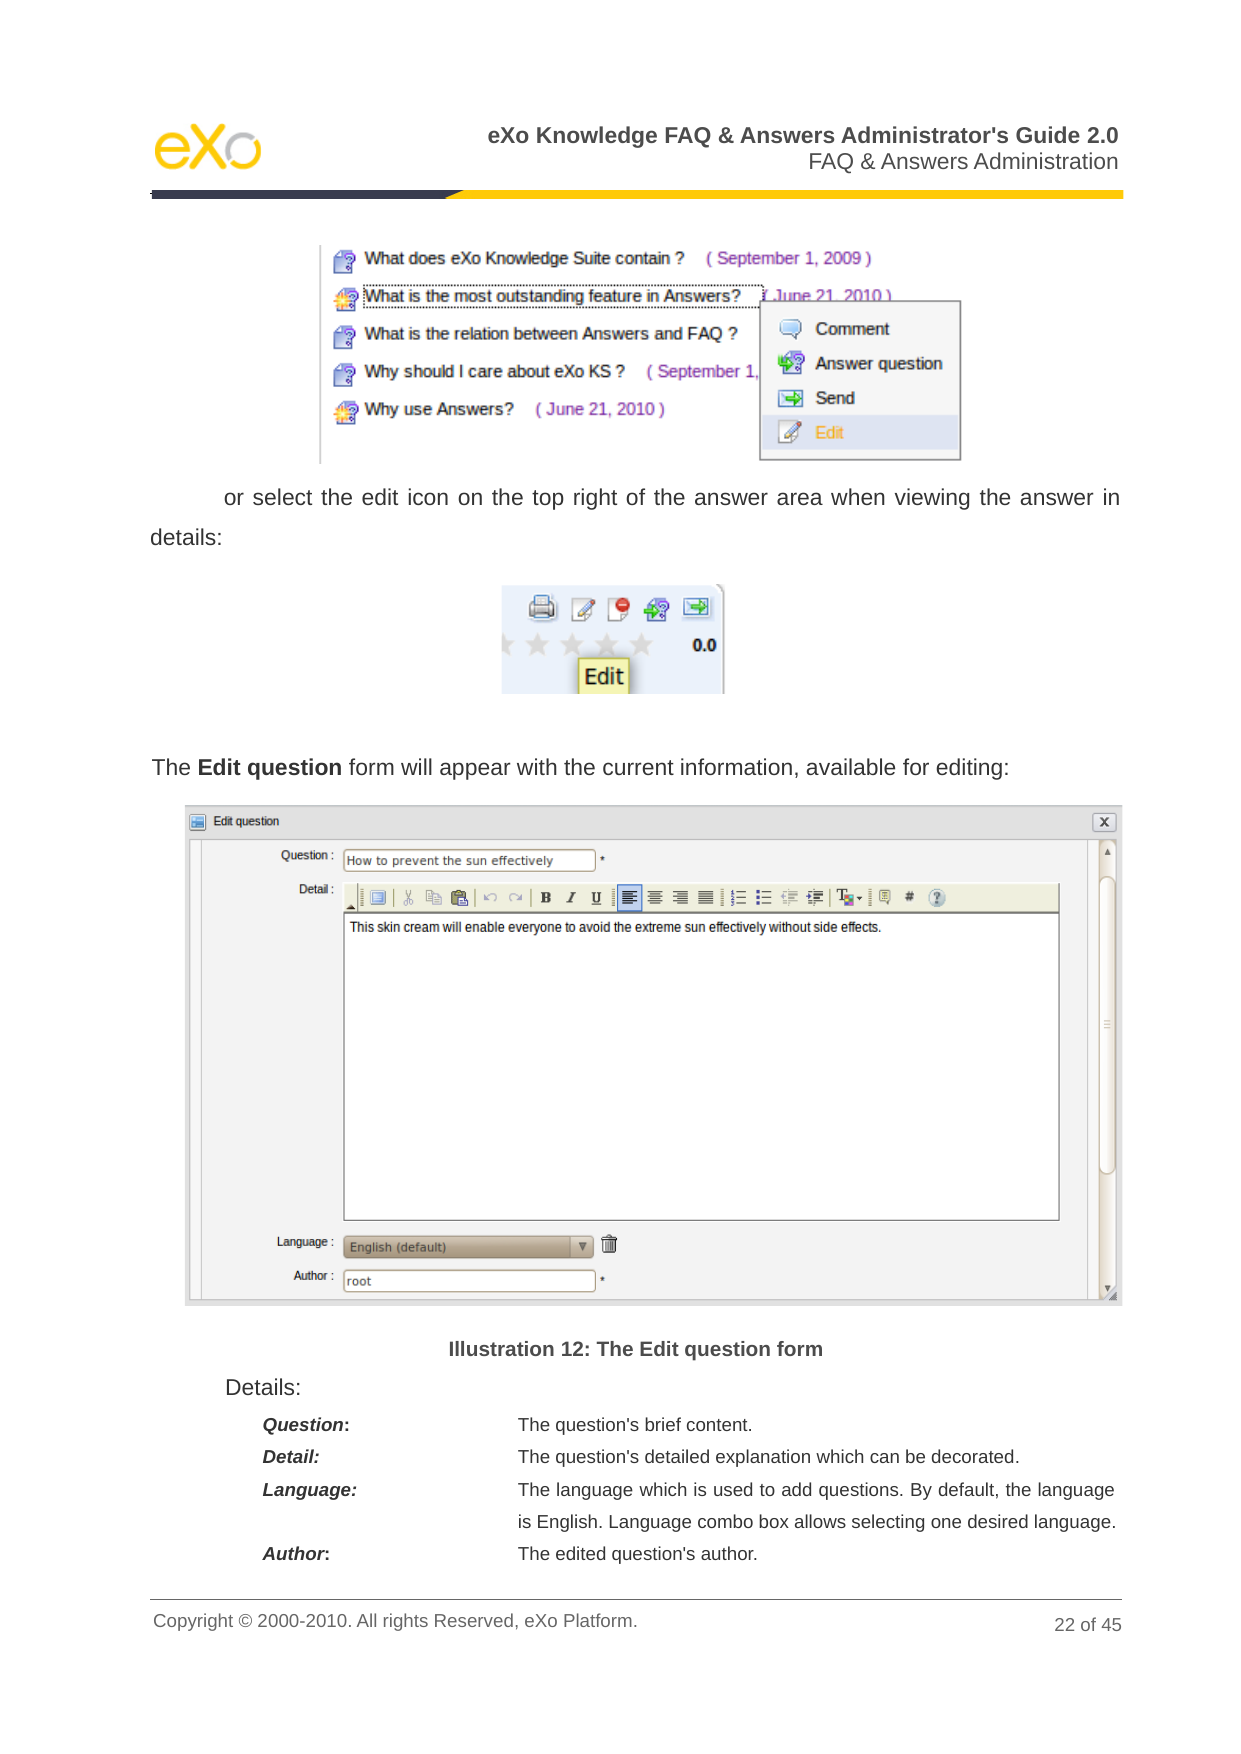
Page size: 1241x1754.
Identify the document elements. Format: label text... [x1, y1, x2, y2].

list Detail: The question's detailed explanation which can be decorated. [225, 1446, 1122, 1468]
picture [501, 584, 725, 694]
list Language: The language which is used to add questions. By default, the language is English. Language combo box allows selecting one desired language. [225, 1478, 1122, 1532]
list Details: [187, 1306, 1122, 1401]
list Question: The question's brief content. [225, 1414, 1122, 1435]
picture [184, 805, 1123, 1306]
picture [151, 190, 1124, 199]
text or select the edit icon on the top right of the answer area when viewing the answer in details: [150, 223, 1122, 550]
picture [155, 123, 262, 170]
list [167, 793, 1122, 868]
list Illustration 12: The Edit question form [167, 868, 1104, 1361]
list The Edit question form will appear with the current information, available for editing: [114, 754, 1122, 780]
picture [315, 245, 963, 464]
list Author: The edited question's author. [225, 1543, 1122, 1564]
